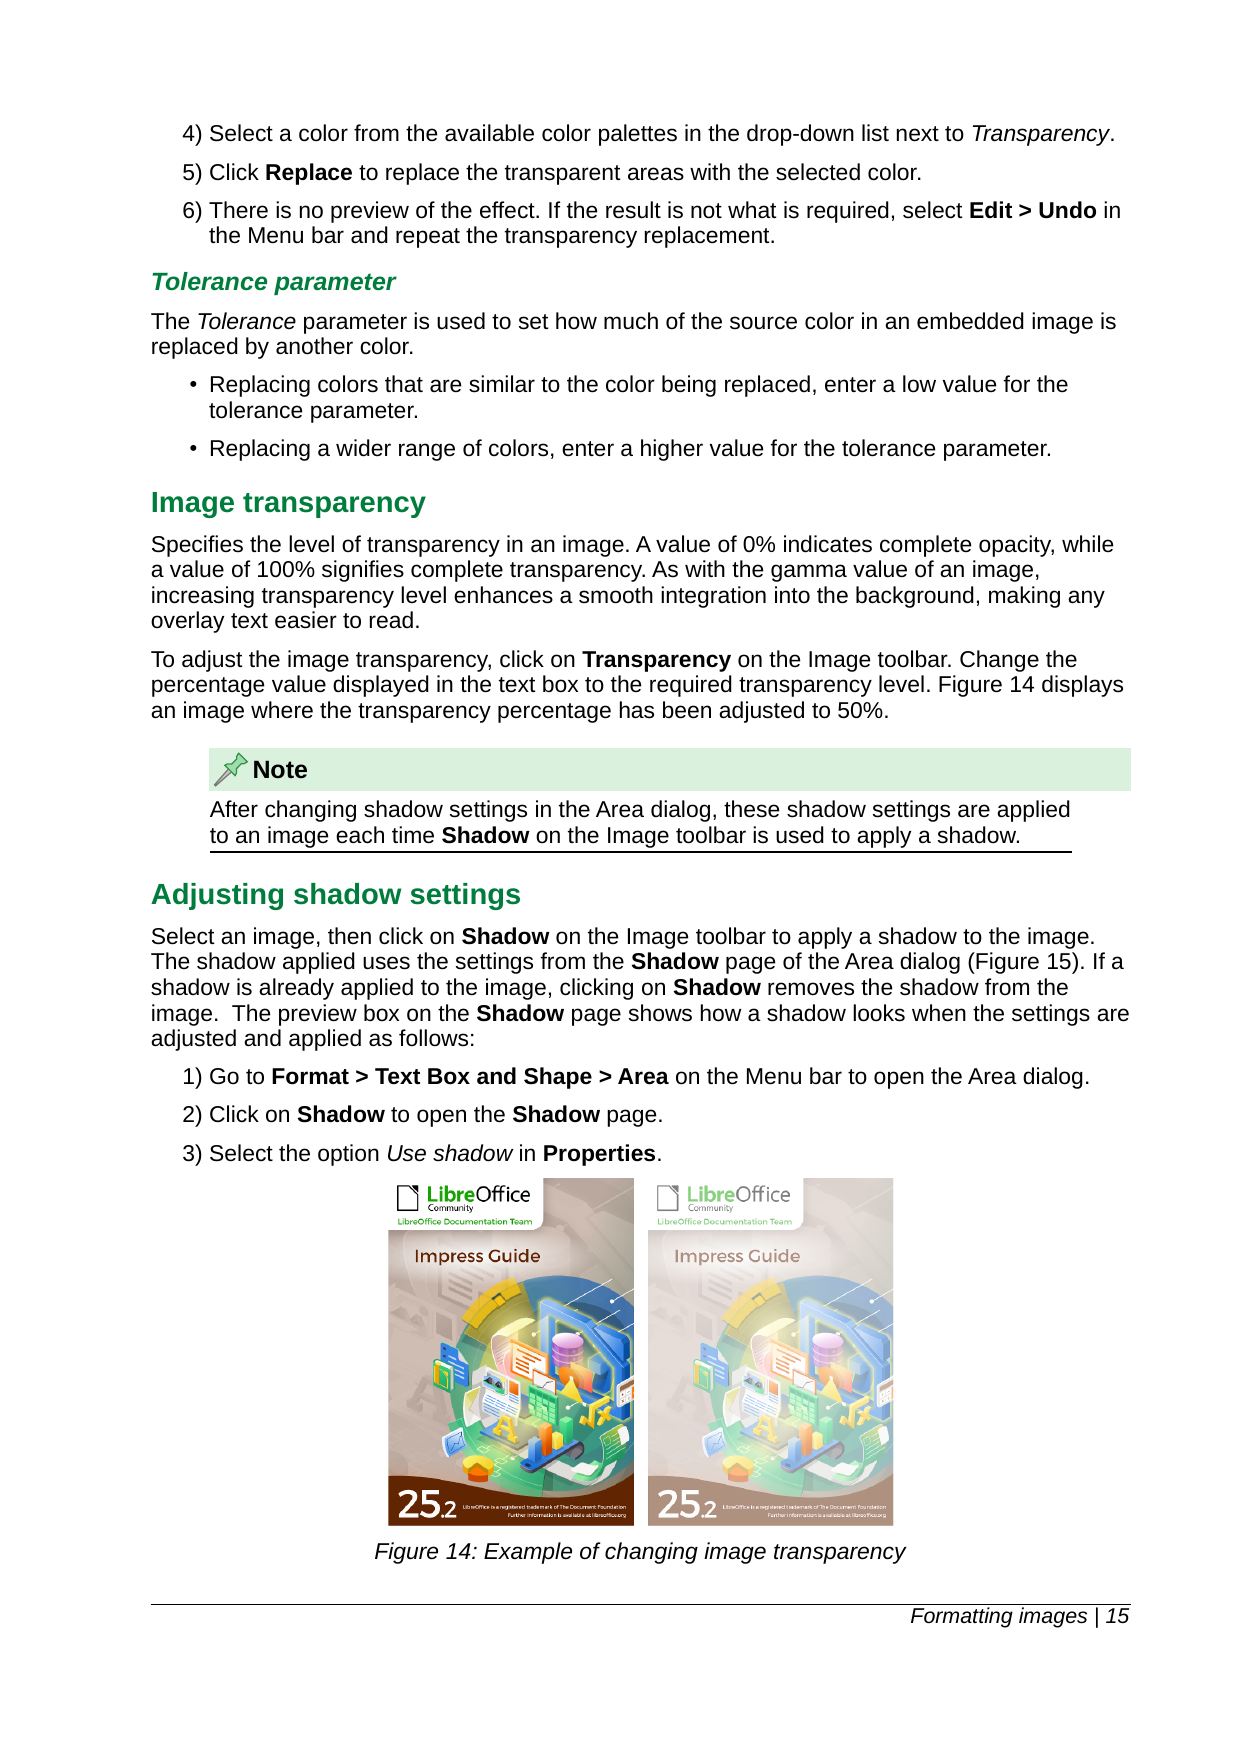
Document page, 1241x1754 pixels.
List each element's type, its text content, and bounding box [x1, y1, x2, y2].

subtitle Adjusting shadow settings [151, 878, 1131, 911]
text To adjust the image transparency, click on Transparency on the Image toolbar. Change the percentage value displayed in the text box to the required transparency level. Figure 14 displays an image where the transparency percentage has been adjusted to 50%. [151, 646, 1131, 723]
list Click on Shadow to open the Shadow page. [194, 1102, 1131, 1128]
list The Tolerance parameter is used to set how much of the source color in an embedded image is replaced by another color. [151, 308, 1131, 359]
subtitle Tolerance parameter [151, 268, 1131, 296]
list Replacing colors that are similar to the color being replaced, enter a low value for the tolerance parameter. [209, 372, 1131, 423]
list Click Replace to replace the transparent areas with the selected color. [194, 159, 1131, 185]
text After changing shadow settings in the Area dialog, these shadow settings are applied to an image each time Shadow on the Image toolbar is used to apply a shadow. [209, 797, 1072, 853]
subtitle Note [209, 748, 1131, 791]
list Go to Format > Text Box and Shape > Area on the Menu bar to open the Area dialog. [194, 1064, 1131, 1089]
subtitle Image transparency [151, 486, 1131, 519]
text Figure 14: Example of changing image transparency [337, 1538, 945, 1564]
text Specifies the level of transparency in an image. A value of 0% indicates complete opacity, while a value of 100% signifies complete transparency. As with the gamma value of an image, increasing transparency level enhances a smooth integration into the background, making any overlay text easier to read. [151, 531, 1131, 634]
picture [388, 1178, 894, 1526]
list There is no preview of the effect. If the result is not what is required, select Edit > Undo in the Menu bar and repeat the transparency replacement. [194, 197, 1131, 248]
text Select an image, then click on Shadow on the Image toolbar to apply a shadow to the image. The shadow applied uses the settings from the Shadow page of the Area dialog (Figure 15). If a shadow is already applied to the image, clicking on Shadow removes the shadow from the image. The preview box on the Shadow page shows how a shadow looks when the settings are adjusted and applied as follows: [151, 923, 1131, 1051]
list Select a color from the available color palettes in the drop-down list next to Transparency. [194, 121, 1131, 147]
list Replacing a wider range of colors, enter a higher value for the tolerance parameter. [209, 436, 1131, 461]
list Select the option Use shadow in Properties. [194, 1140, 1131, 1166]
